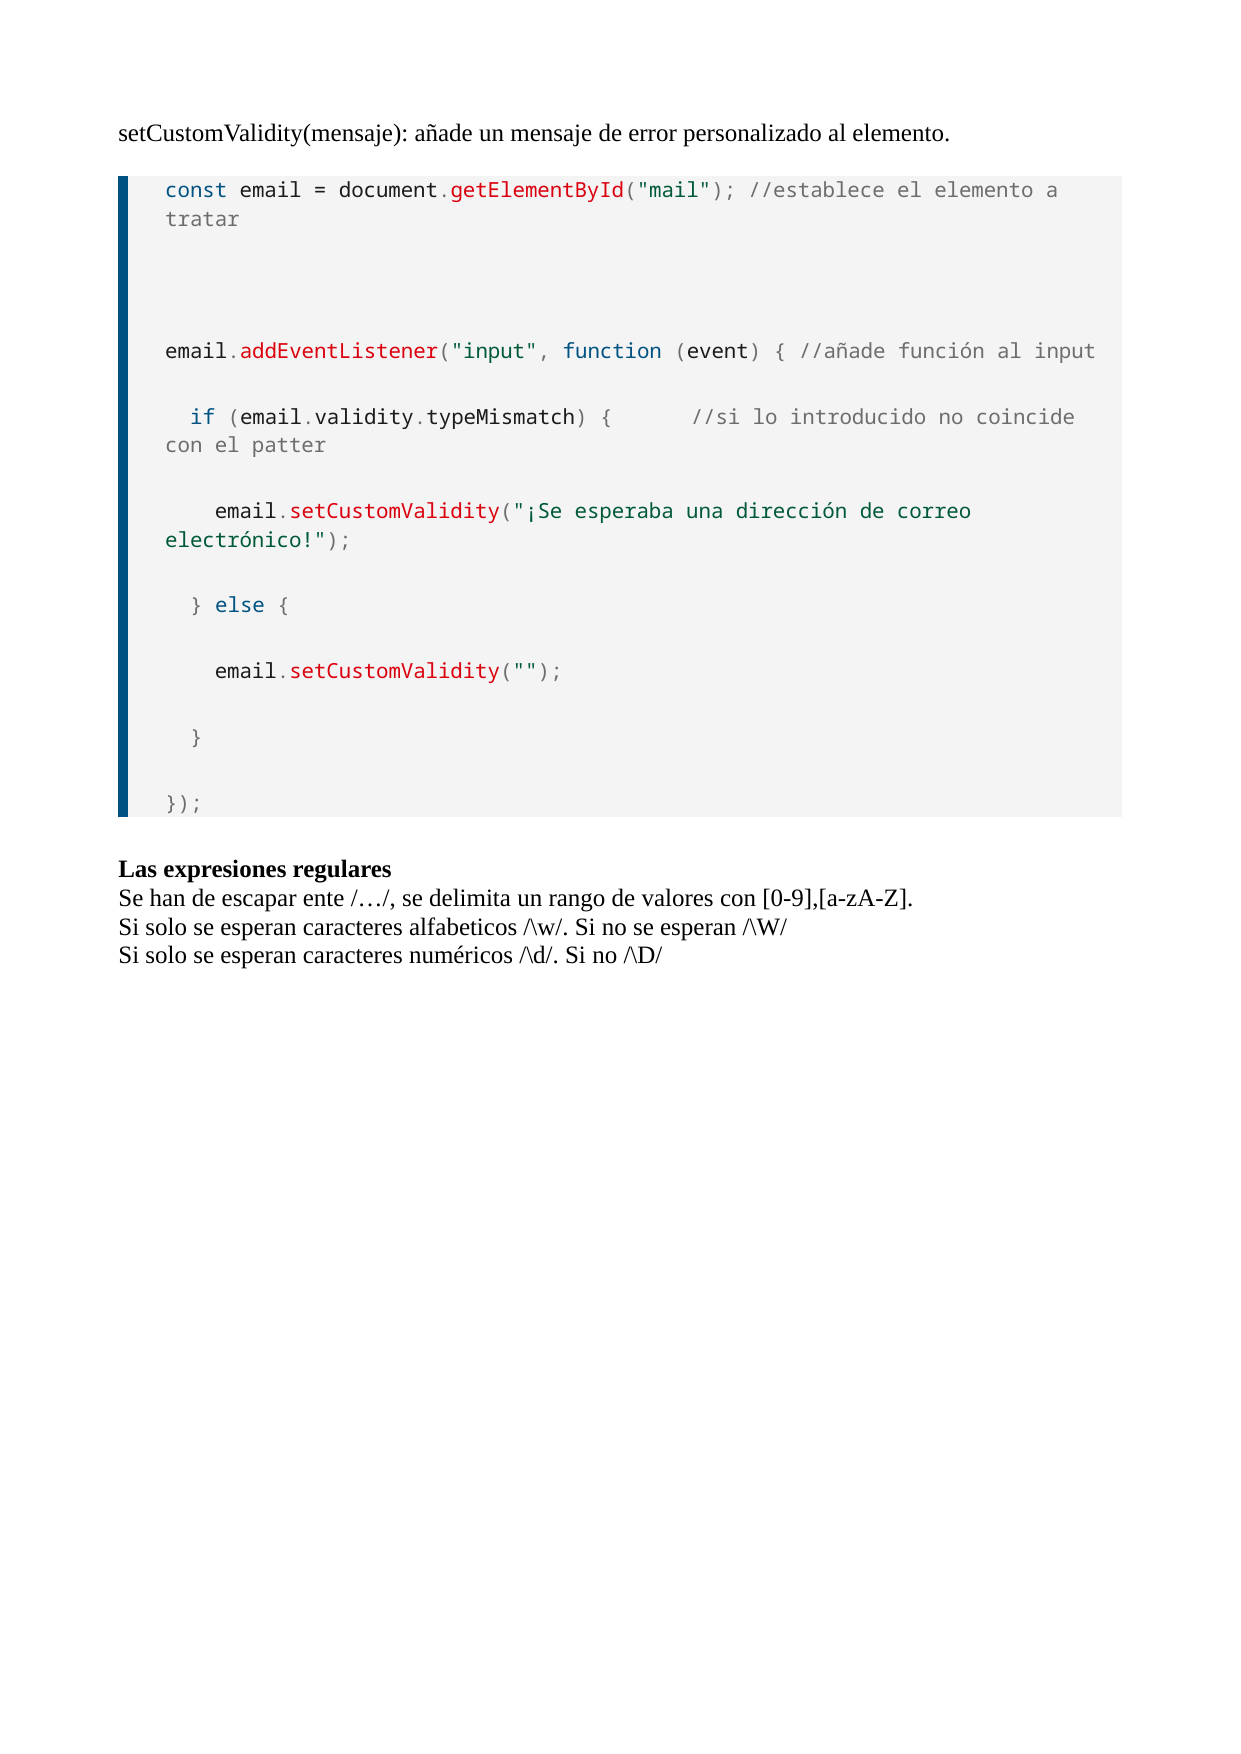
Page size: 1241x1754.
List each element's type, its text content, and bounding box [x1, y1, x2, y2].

text email.setCustomValidity("¡Se esperaba una dirección de correo electrónico!"); [128, 496, 1122, 553]
text Si solo se esperan caracteres numéricos /\d/. Si no /\D/ [118, 941, 1122, 969]
text const email = document.getElementById("mail"); //establece el elemento a tratar [128, 176, 1122, 232]
text email.addEventListener("input", function (event) { //añade función al input [128, 336, 1122, 364]
text }); [128, 788, 1122, 817]
text Las expresiones regulares [118, 854, 1122, 883]
text Si solo se esperan caracteres alfabeticos /\w/. Si no se esperan /\W/ [118, 912, 1122, 941]
text setCustomValidity(mensaje): añade un mensaje de error personalizado al elemento. [118, 118, 1122, 147]
text email.setCustomValidity(""); [128, 657, 1122, 685]
text } [128, 722, 1122, 751]
text Se han de escapar ente /…/, se delimita un rango de valores con [0-9],[a-zA-Z]. [118, 883, 1122, 912]
text if (email.validity.typeMismatch) { //si lo introducido no coincide con el patter [128, 402, 1122, 459]
text } else { [128, 591, 1122, 619]
